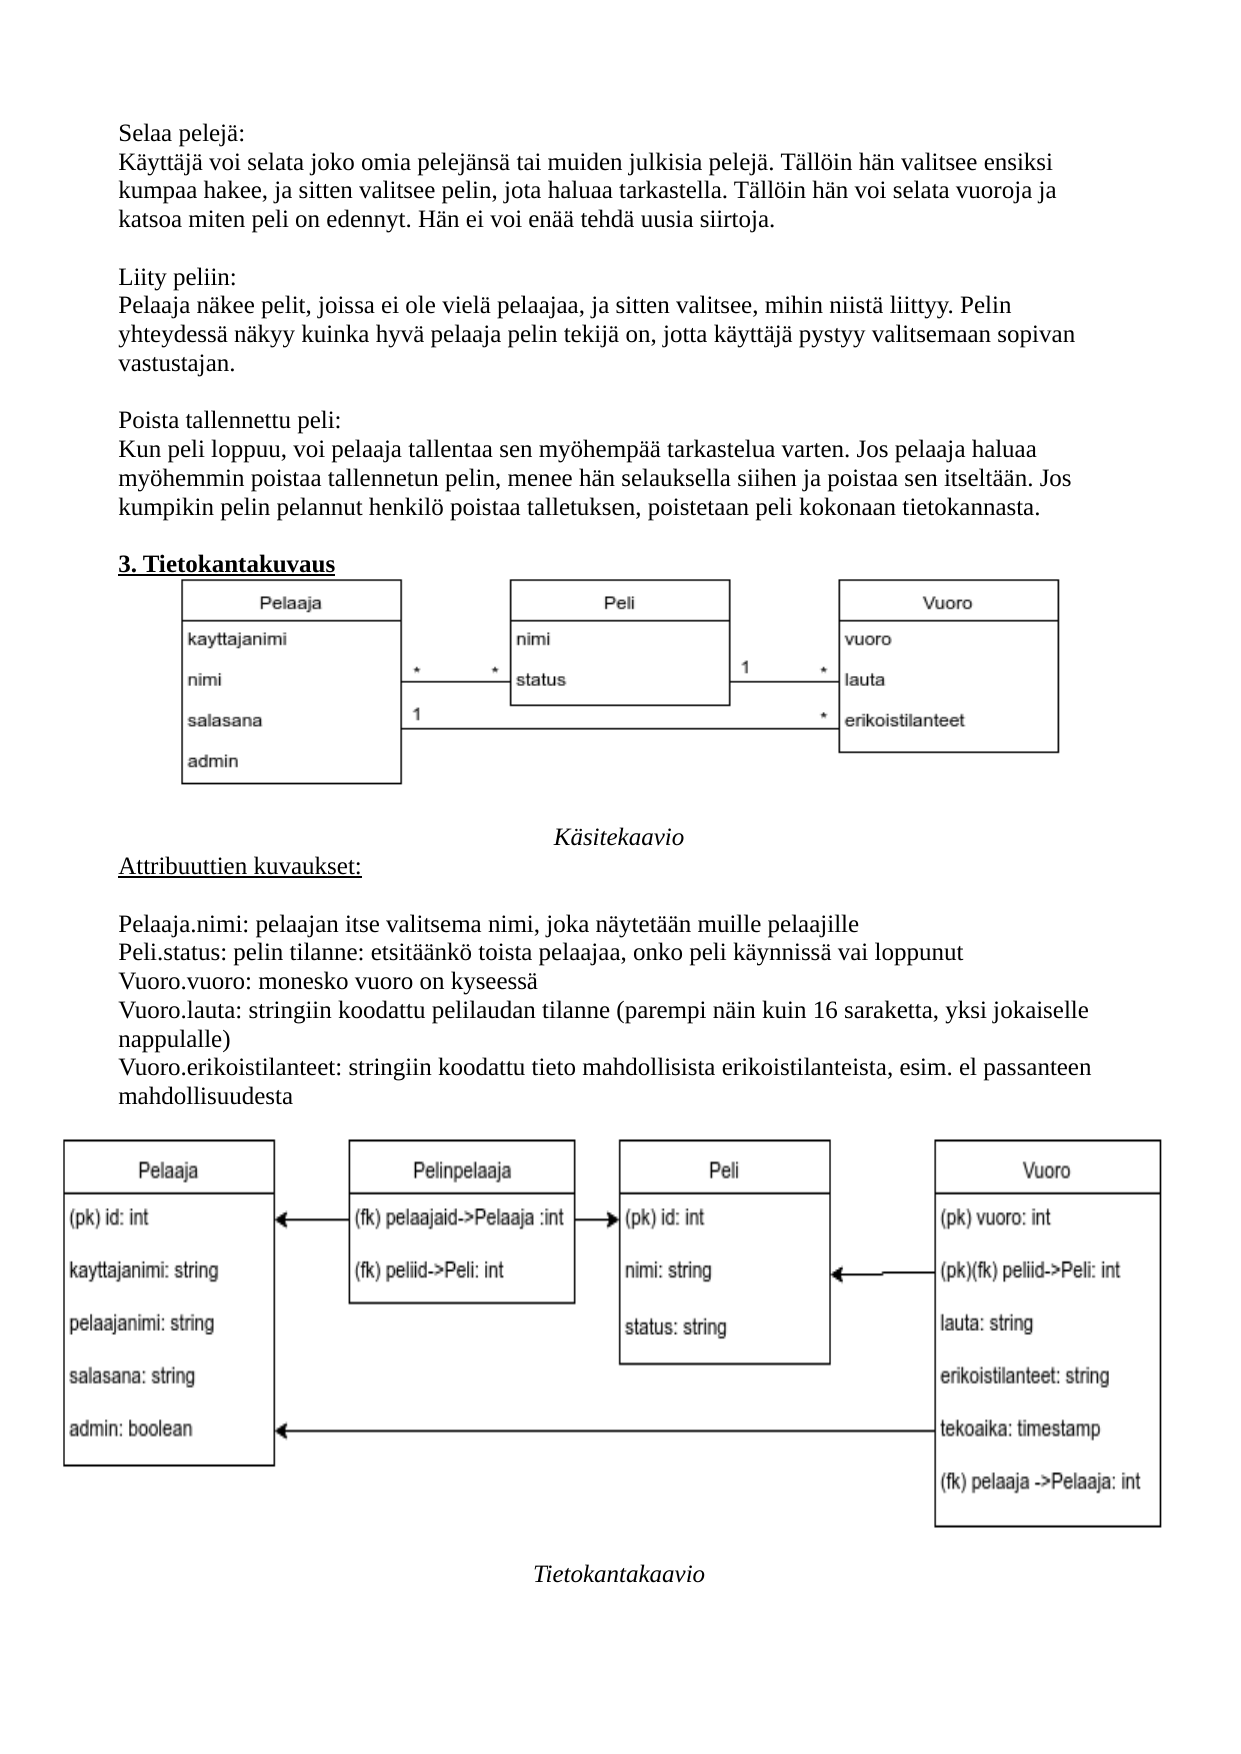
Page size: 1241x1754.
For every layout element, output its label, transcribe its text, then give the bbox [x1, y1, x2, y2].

text Kun peli loppuu, voi pelaaja tallentaa sen myöhempää tarkastelua varten. Jos pelaaja haluaa myöhemmin poistaa tallennetun pelin, menee hän selauksella siihen ja poistaa sen itseltään. Jos kumpikin pelin pelannut henkilö poistaa talletuksen, poistetaan peli kokonaan tietokannasta. [118, 434, 1122, 521]
text Vuoro.lauta: stringiin koodattu pelilaudan tilanne (parempi näin kuin 16 saraketta, yksi jokaiselle nappulalle) [118, 995, 1122, 1052]
text Vuoro.erikoistilanteet: stringiin koodattu tieto mahdollisista erikoistilanteista, esim. el passanteen mahdollisuudesta [118, 1052, 1122, 1110]
text Peli.status: pelin tilanne: etsitäänkö toista pelaajaa, onko peli käynnissä vai loppunut [118, 937, 1122, 966]
text Attribuuttien kuvaukset: [118, 851, 1122, 880]
text 3. Tietokantakuvaus [118, 549, 1122, 578]
text Vuoro.vuoro: monesko vuoro on kyseessä [118, 966, 1122, 995]
text Pelaaja.nimi: pelaajan itse valitsema nimi, joka näytetään muille pelaajille [118, 909, 1122, 937]
text Liity peliin: [118, 262, 1122, 291]
text Pelaaja näkee pelit, joissa ei ole vielä pelaajaa, ja sitten valitsee, mihin niistä liittyy. Pelin yhteydessä näkyy kuinka hyvä pelaaja pelin tekijä on, jotta käyttäjä pystyy valitsemaan sopivan vastustajan. [118, 291, 1122, 377]
text Selaa pelejä: [118, 118, 1122, 147]
text Käyttäjä voi selata joko omia pelejänsä tai muiden julkisia pelejä. Tällöin hän valitsee ensiksi kumpaa hakee, ja sitten valitsee pelin, jota haluaa tarkastella. Tällöin hän voi selata vuoroja ja katsoa miten peli on edennyt. Hän ei voi enää tehdä uusia siirtoja. [118, 147, 1122, 233]
text Tietokantakaavio [118, 1559, 1122, 1587]
text Käsitekaavio [118, 822, 1122, 851]
text Poista tallennettu peli: [118, 406, 1122, 434]
